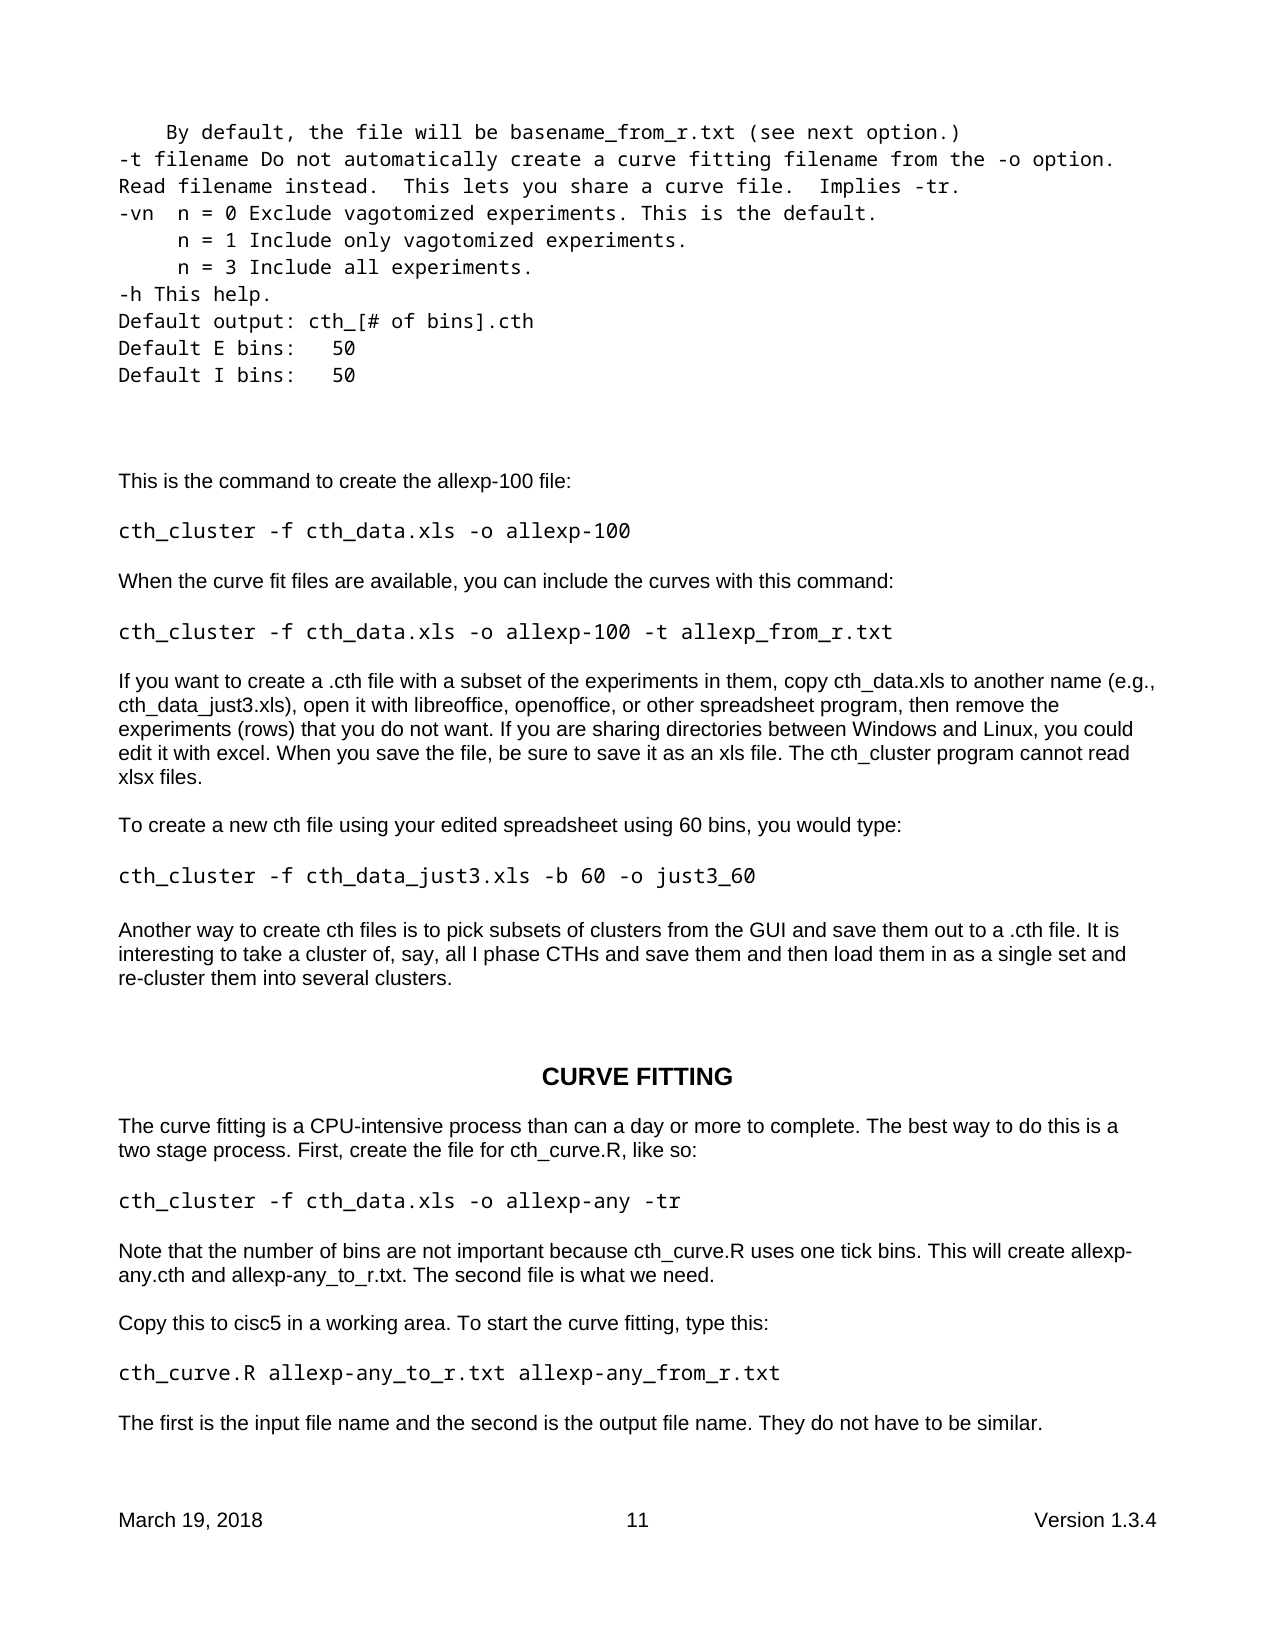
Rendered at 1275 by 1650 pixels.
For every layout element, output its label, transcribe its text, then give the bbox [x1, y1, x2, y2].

text This is the command to create the allexp-100 file: [118, 469, 1157, 493]
text The curve fitting is a CPU-intensive process than can a day or more to complete. The best way to do this is a two stage process. First, create the file for cth_curve.R, like so: [118, 1114, 1157, 1162]
text CURVE FITTING [118, 1062, 1157, 1090]
text Note that the number of bins are not important because cth_curve.R uses one tick bins. This will create allexp-any.cth and allexp-any_to_r.txt. The second file is what we need. [118, 1239, 1157, 1287]
text -vn n = 0 Exclude vagotomized experiments. This is the default. [118, 199, 1157, 226]
text cth_cluster -f cth_data.xls -o allexp-100 [118, 517, 1157, 545]
text cth_curve.R allexp-any_to_r.txt allexp-any_from_r.txt [118, 1358, 1157, 1387]
text cth_cluster -f cth_data.xls -o allexp-any -tr [118, 1186, 1157, 1215]
text Another way to create cth files is to pick subsets of clusters from the GUI and save them out to a .cth file. It is interesting to take a cluster of, say, all I phase CTHs and save them and then load them in as a single set and re-cluster them into several clusters. [118, 918, 1157, 990]
text The first is the input file name and the second is the output file name. They do not have to be similar. [118, 1411, 1157, 1435]
text Copy this to cisc5 in a working area. To start the curve fitting, type this: [118, 1311, 1157, 1334]
text cth_cluster -f cth_data_just3.xls -b 60 -o just3_60 [118, 861, 1157, 889]
text n = 3 Include all experiments. -h This help. Default output: cth_[# of bins].cth Default E bins: 50 Default I bins: 50 [118, 253, 1157, 445]
text If you want to create a .cth file with a subset of the experiments in them, copy cth_data.xls to another name (e.g., cth_data_just3.xls), open it with libreoffice, openoffice, or other spreadsheet program, then remove the experiments (rows) that you do not want. If you are sharing directories between Windows and Linux, you could edit it with excel. When you save the file, be sure to save it as an xls file. The cth_cluster program cannot read xlsx files. [118, 669, 1157, 789]
text n = 1 Include only vagotomized experiments. [118, 226, 1157, 253]
text To create a new cth file using your edited spreadsheet using 60 bins, you would type: [118, 813, 1157, 837]
text By default, the file will be basename_from_r.txt (see next option.) -t filename Do not automatically create a curve fitting filename from the -o option. Read filename instead. This lets you share a curve file. Implies -tr. [118, 118, 1157, 199]
text cth_cluster -f cth_data.xls -o allexp-100 -t allexp_from_r.txt [118, 617, 1157, 645]
text When the curve fit files are available, you can include the curves with this command: [118, 569, 1157, 593]
